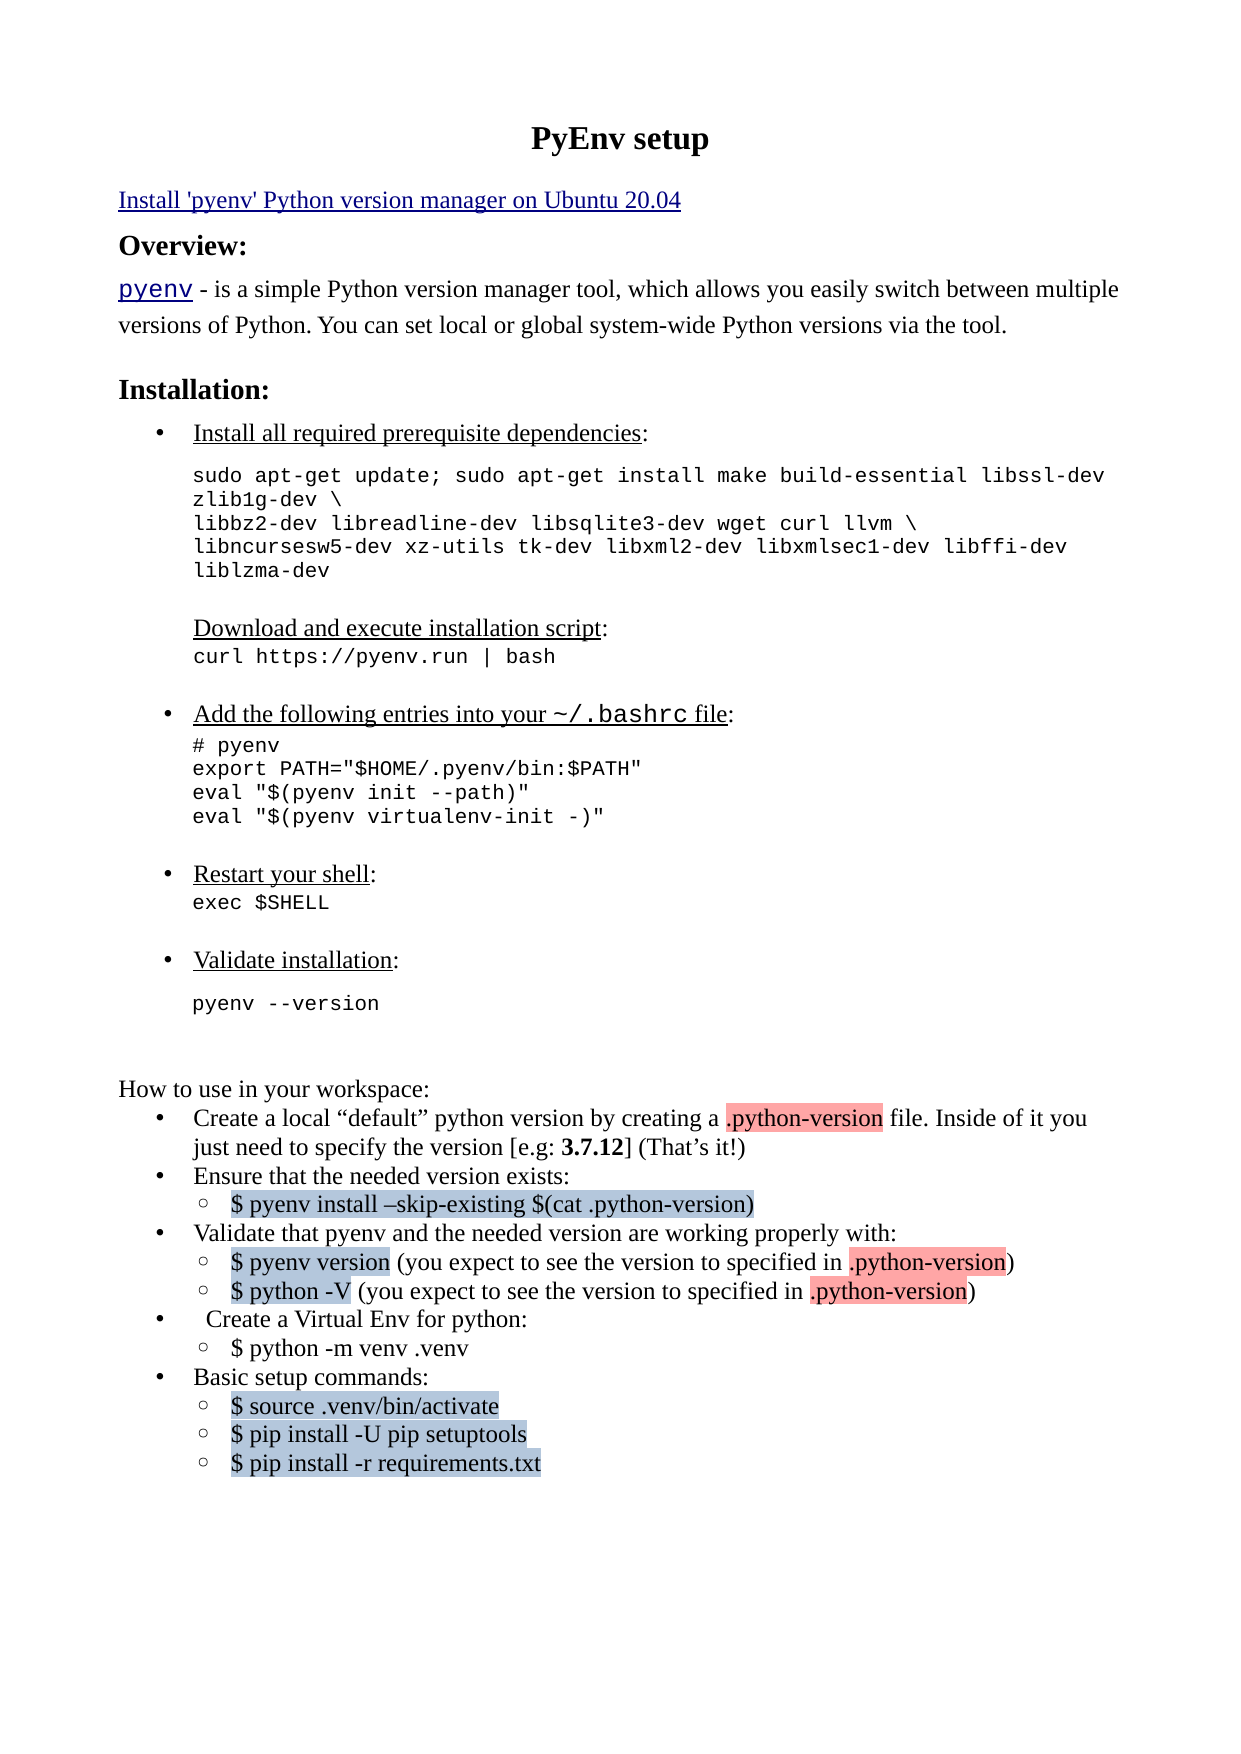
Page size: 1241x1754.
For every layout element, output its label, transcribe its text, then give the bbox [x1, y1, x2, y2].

list Install all required prerequisite dependencies: [156, 418, 1122, 447]
list Create a Virtual Env for python: [156, 1304, 1122, 1333]
text sudo apt-get update; sudo apt-get install make build-essential libssl-dev zlib1g-dev \ [118, 466, 1122, 513]
text Install 'pyenv' Python version manager on Ubuntu 20.04 [118, 185, 1122, 214]
text How to use in your workspace: [118, 1074, 1122, 1103]
list $ python -m venv .venv [193, 1333, 1122, 1362]
list Ensure that the needed version exists: [156, 1161, 1122, 1189]
text pyenv - is a simple Python version manager tool, which allows you easily switch between multiple versions of Python. You can set local or global system-wide Python versions via the tool. [118, 274, 1122, 338]
list Validate installation: [164, 945, 1122, 974]
subtitle Installation: [118, 372, 1122, 405]
list Basic setup commands: [156, 1362, 1122, 1391]
text export PATH="$HOME/.pyenv/bin:$PATH" [118, 758, 1122, 782]
list $ source .venv/bin/activate [193, 1391, 1122, 1419]
list Download and execute installation script: [156, 613, 1122, 642]
list Create a local “default” python version by creating a .python-version file. Inside of it you just need to specify the version [e.g: 3.7.12] (That’s it!) [156, 1103, 1122, 1161]
text # pyenv [118, 735, 1122, 758]
text exec $SHELL [118, 892, 1122, 916]
text libbz2-dev libreadline-dev libsqlite3-dev wget curl llvm \ [118, 513, 1122, 536]
list $ pyenv version (you expect to see the version to specified in .python-version) [193, 1247, 1122, 1276]
text PyEnv setup [118, 118, 1122, 156]
text eval "$(pyenv virtualenv-init -)" [118, 806, 1122, 829]
text eval "$(pyenv init --path)" [118, 782, 1122, 806]
text libncursesw5-dev xz-utils tk-dev libxml2-dev libxmlsec1-dev libffi-dev liblzma-dev [118, 536, 1122, 584]
list pyenv --version [162, 993, 1122, 1016]
subtitle Overview: [118, 228, 1122, 262]
list curl https://pyenv.run | bash [164, 646, 1122, 670]
list $ pip install -U pip setuptools [193, 1419, 1122, 1448]
list Validate that pyenv and the needed version are working properly with: [156, 1218, 1122, 1247]
list $ pip install -r requirements.txt [193, 1448, 1122, 1477]
list $ python -V (you expect to see the version to specified in .python-version) [193, 1276, 1122, 1304]
list $ pyenv install –skip-existing $(cat .python-version) [193, 1189, 1122, 1218]
list Restart your shell: [164, 859, 1122, 888]
list Add the following entries into your ~/.bashrc file: [164, 699, 1122, 730]
